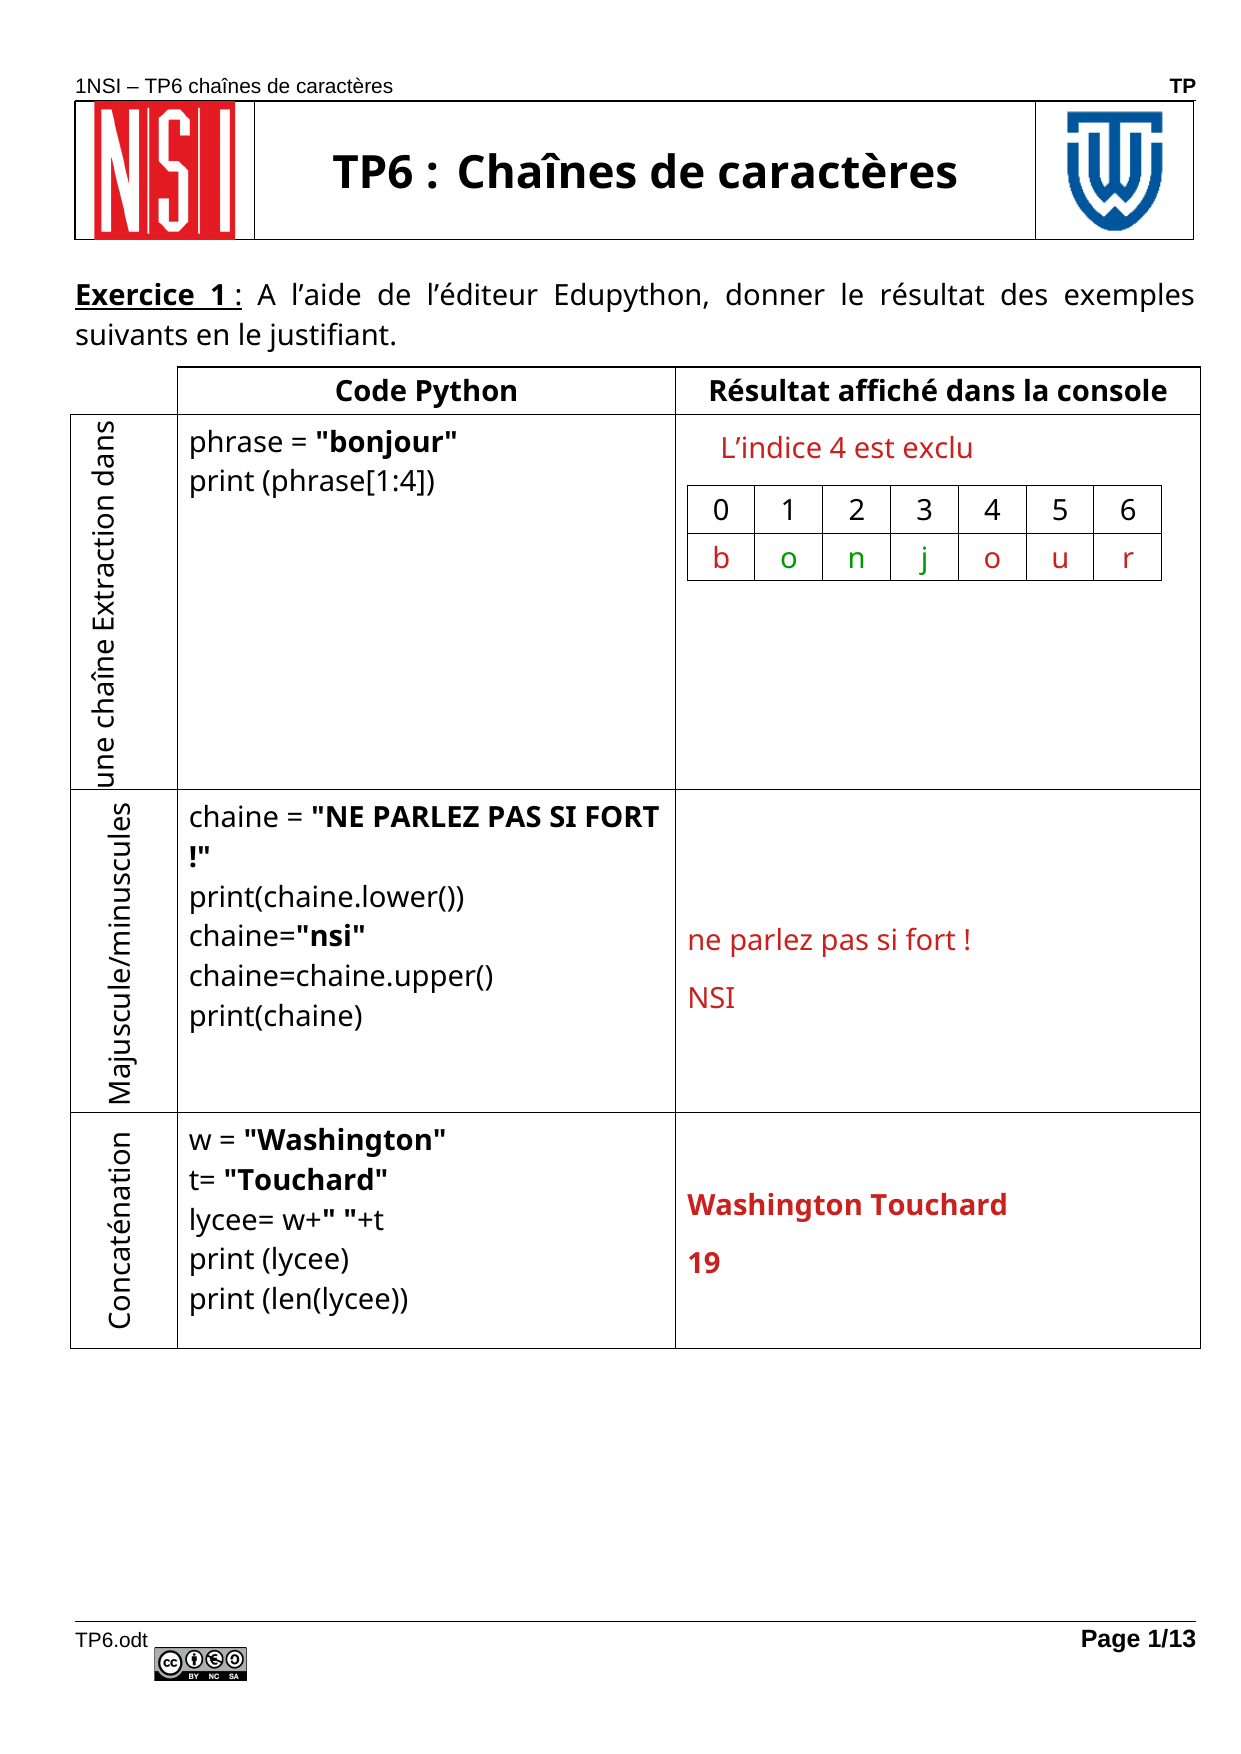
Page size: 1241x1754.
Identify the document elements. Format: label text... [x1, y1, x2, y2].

table_cell j [891, 534, 958, 580]
table_header [76, 102, 94, 239]
table_header [1036, 102, 1193, 239]
text Exercice 1 : A l’aide de l’éditeur Edupython, donner le résultat des exemples suivants en le justifiant. [75, 274, 1196, 354]
table_header 1 [755, 486, 822, 533]
table_header Résultat affiché dans la console [676, 368, 1200, 414]
table_cell o [755, 534, 822, 580]
table_header 2 [823, 486, 890, 533]
table_cell ne parlez pas si fort ! NSI [676, 790, 1200, 1112]
table_cell L’indice 4 est exclu [676, 415, 1200, 789]
table_header 6 [1094, 486, 1161, 533]
table_header 0 [688, 486, 754, 533]
table_cell o [959, 534, 1026, 580]
table_cell Washington Touchard 19 [676, 1113, 1200, 1348]
table_header 4 [959, 486, 1026, 533]
table_cell n [823, 534, 890, 580]
table_header [235, 102, 254, 239]
table_cell chaine = "NE PARLEZ PAS SI FORT !" print(chaine.lower()) chaine="nsi" chaine=chaine.upper() print(chaine) [178, 790, 675, 1112]
table_header [71, 366, 177, 414]
table_header Code Python [178, 368, 675, 414]
table_cell Extraction dans une chaîne [71, 415, 177, 789]
picture [154, 1647, 247, 1681]
table_header 5 [1027, 486, 1093, 533]
table_cell r [1094, 534, 1161, 580]
table_cell Concaténation [71, 1113, 177, 1348]
table_cell phrase = "bonjour" print (phrase[1:4]) [178, 415, 675, 789]
table_cell b [688, 534, 754, 580]
table_header 3 [891, 486, 958, 533]
table_cell Majuscule/minuscules [71, 790, 177, 1112]
table_cell w = "Washington" t= "Touchard" lycee= w+" "+t print (lycee) print (len(lycee)) [178, 1113, 675, 1348]
table_header TP6 : Chaînes de caractères [255, 102, 1035, 239]
table_cell u [1027, 534, 1093, 580]
